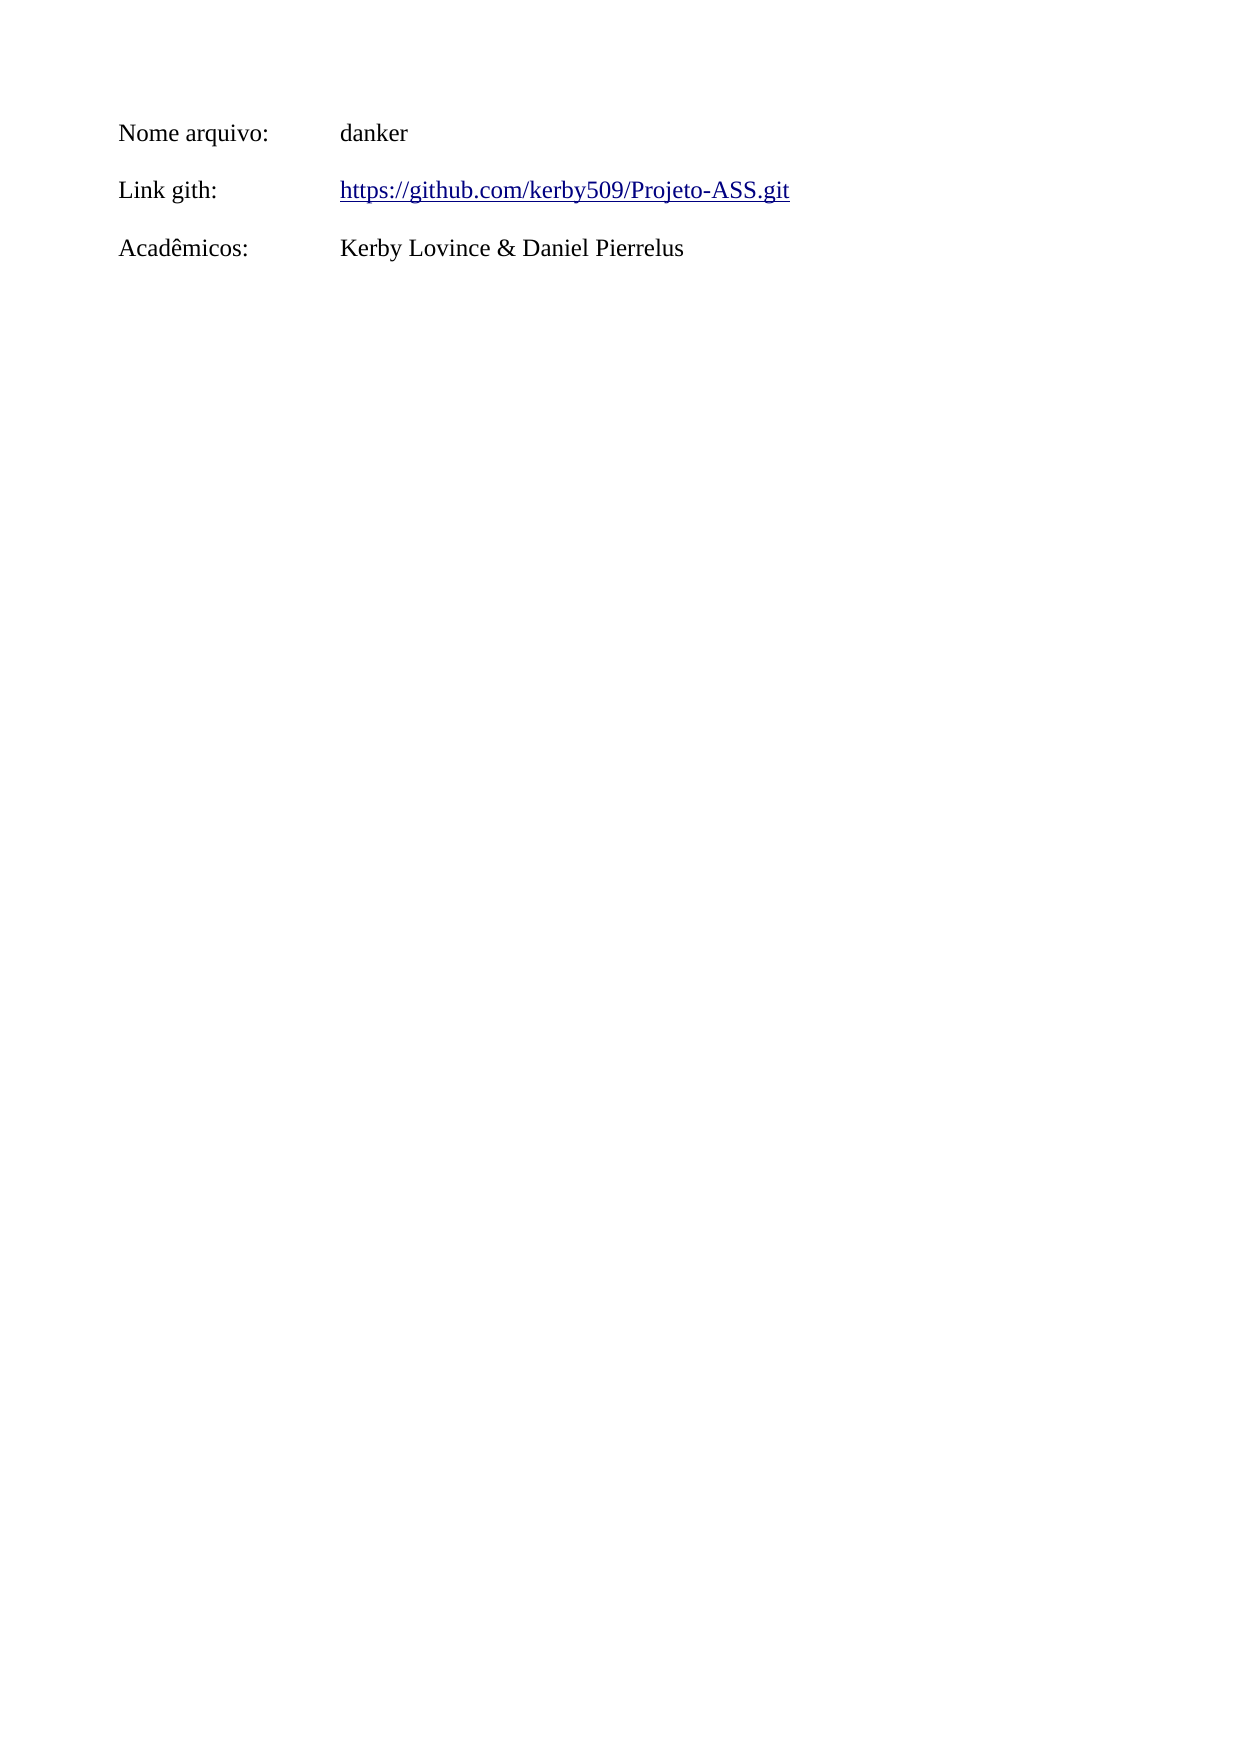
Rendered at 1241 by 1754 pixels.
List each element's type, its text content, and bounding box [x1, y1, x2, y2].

text Nome arquivo: danker [118, 118, 1122, 147]
text Link gith: https://github.com/kerby509/Projeto-ASS.git [118, 176, 1122, 204]
text Acadêmicos: Kerby Lovince & Daniel Pierrelus [118, 233, 1122, 262]
